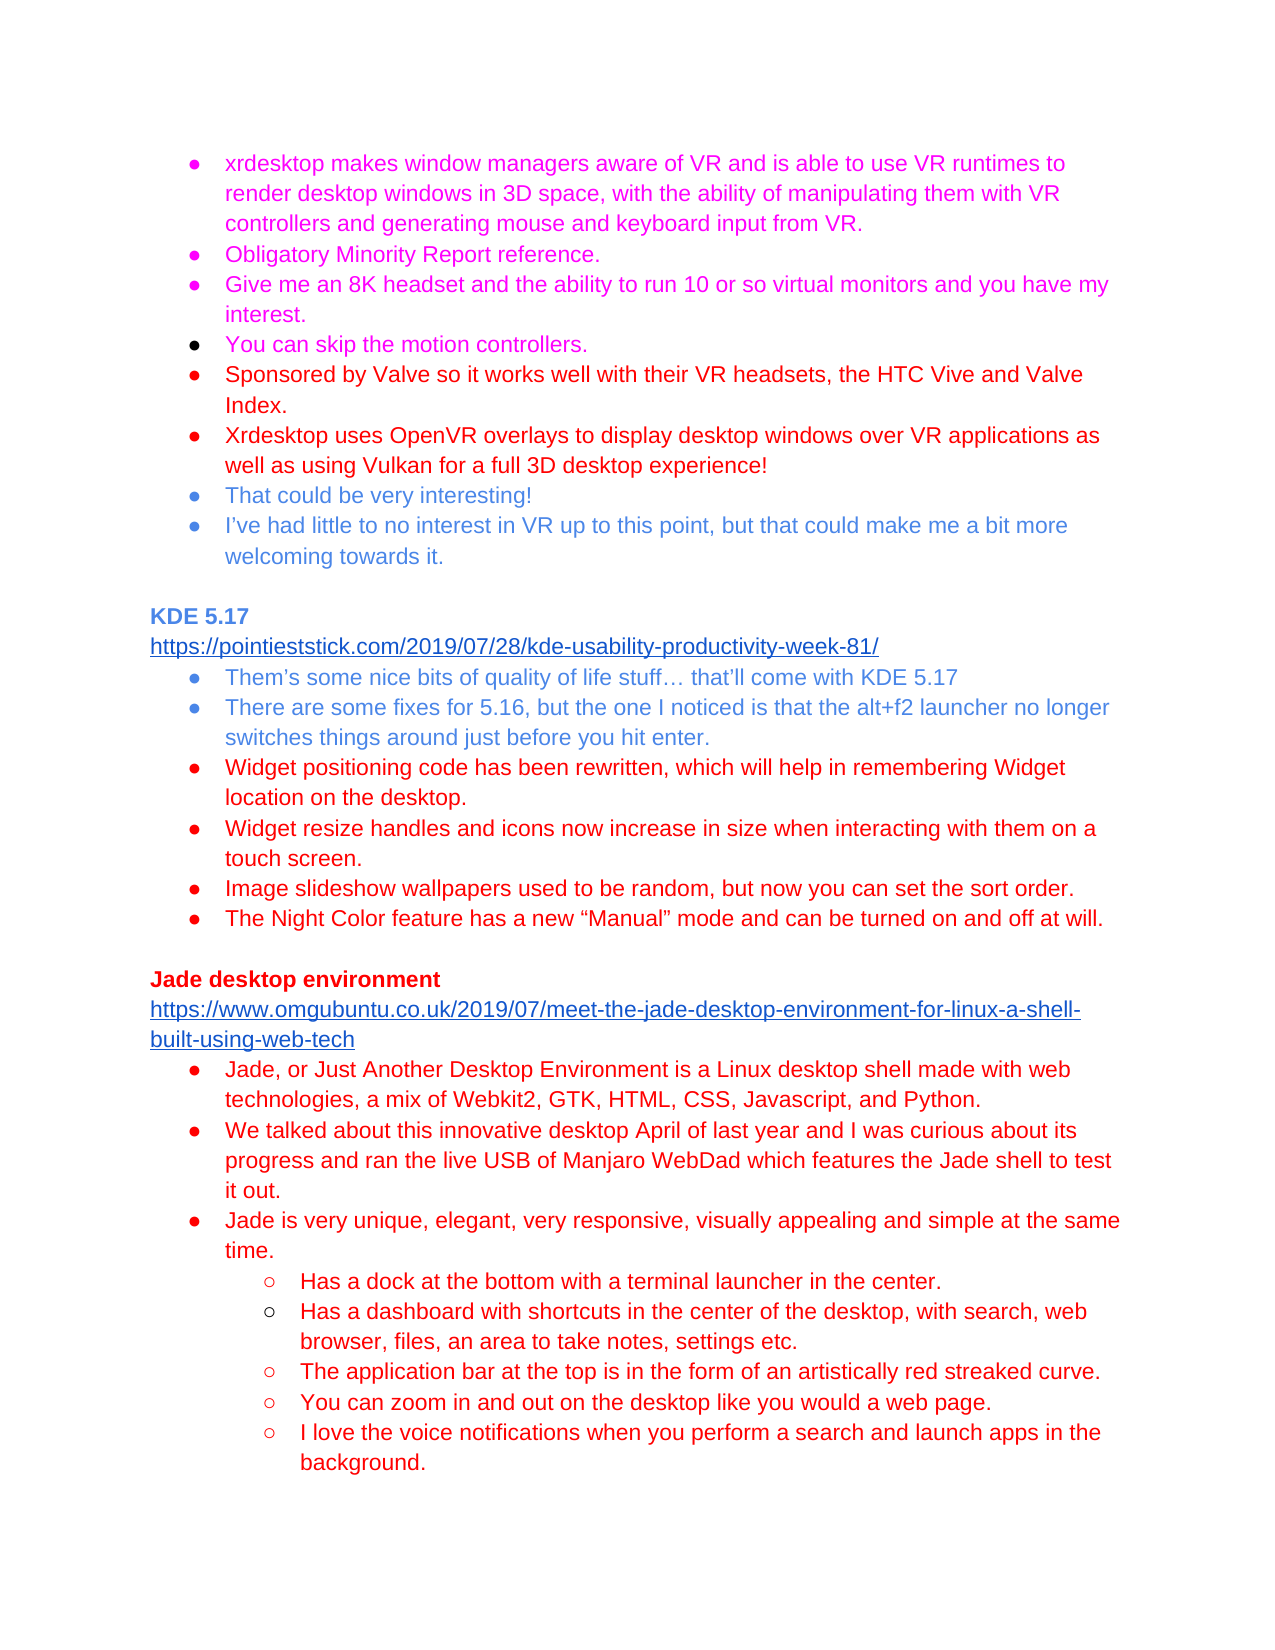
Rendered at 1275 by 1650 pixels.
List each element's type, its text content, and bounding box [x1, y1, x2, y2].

list There are some fixes for 5.16, but the one I noticed is that the alt+f2 launcher no longer switches things around just before you hit enter. [187, 694, 1125, 750]
text KDE 5.17 [150, 603, 1125, 629]
list Has a dock at the bottom with a terminal launcher in the center. [262, 1268, 1125, 1294]
list Give me an 8K headset and the ability to run 10 or so virtual monitors and you have my interest. [187, 271, 1125, 327]
list xrdesktop makes window managers aware of VR and is able to use VR runtimes to render desktop windows in 3D space, with the ability of manipulating them with VR controllers and generating mouse and keyboard input from VR. [187, 150, 1125, 237]
text https://pointieststick.com/2019/07/28/kde-usability-productivity-week-81/ [150, 633, 1125, 660]
list Xrdesktop uses OpenVR overlays to display desktop windows over VR applications as well as using Vulkan for a full 3D desktop experience! [187, 422, 1125, 478]
list I’ve had little to no interest in VR up to this point, but that could make me a bit more welcoming towards it. [187, 512, 1125, 569]
list Obligatory Minority Report reference. [187, 241, 1125, 267]
list The application bar at the top is in the form of an artistically red streaked curve. [262, 1358, 1125, 1385]
list Jade, or Just Another Desktop Environment is a Linux desktop shell made with web technologies, a mix of Webkit2, GTK, HTML, CSS, Javascript, and Python. [187, 1056, 1125, 1113]
list We talked about this innovative desktop April of last year and I was curious about its progress and ran the live USB of Manjaro WebDad which features the Jade shell to test it out. [187, 1117, 1125, 1203]
list Has a dashboard with shortcuts in the center of the desktop, with search, web browser, files, an area to take notes, settings etc. [262, 1298, 1125, 1354]
list Them’s some nice bits of quality of life stuff… that’ll come with KDE 5.17 [187, 663, 1125, 690]
list Sponsored by Valve so it works well with their VR headsets, the HTC Vive and Valve Index. [187, 361, 1125, 418]
list Jade is very unique, elegant, very responsive, visually appealing and simple at the same time. [187, 1207, 1125, 1264]
list The Night Color feature has a new “Manual” mode and can be turned on and off at will. [187, 905, 1125, 932]
list Widget positioning code has been rewritten, which will help in remembering Widget location on the desktop. [187, 754, 1125, 811]
list Widget resize handles and icons now increase in size when interacting with them on a touch screen. [187, 814, 1125, 871]
list That could be very interesting! [187, 482, 1125, 509]
text Jade desktop environment [150, 966, 1125, 992]
list I love the voice notifications when you perform a search and launch apps in the background. [262, 1419, 1125, 1475]
list Image slideshow wallpapers used to be random, but now you can set the sort order. [187, 875, 1125, 901]
list You can zoom in and out on the desktop like you would a web page. [262, 1388, 1125, 1415]
text https://www.omgubuntu.co.uk/2019/07/meet-the-jade-desktop-environment-for-linux-a-shell-built-using-web-tech [150, 996, 1125, 1052]
list You can skip the motion controllers. [187, 331, 1125, 358]
